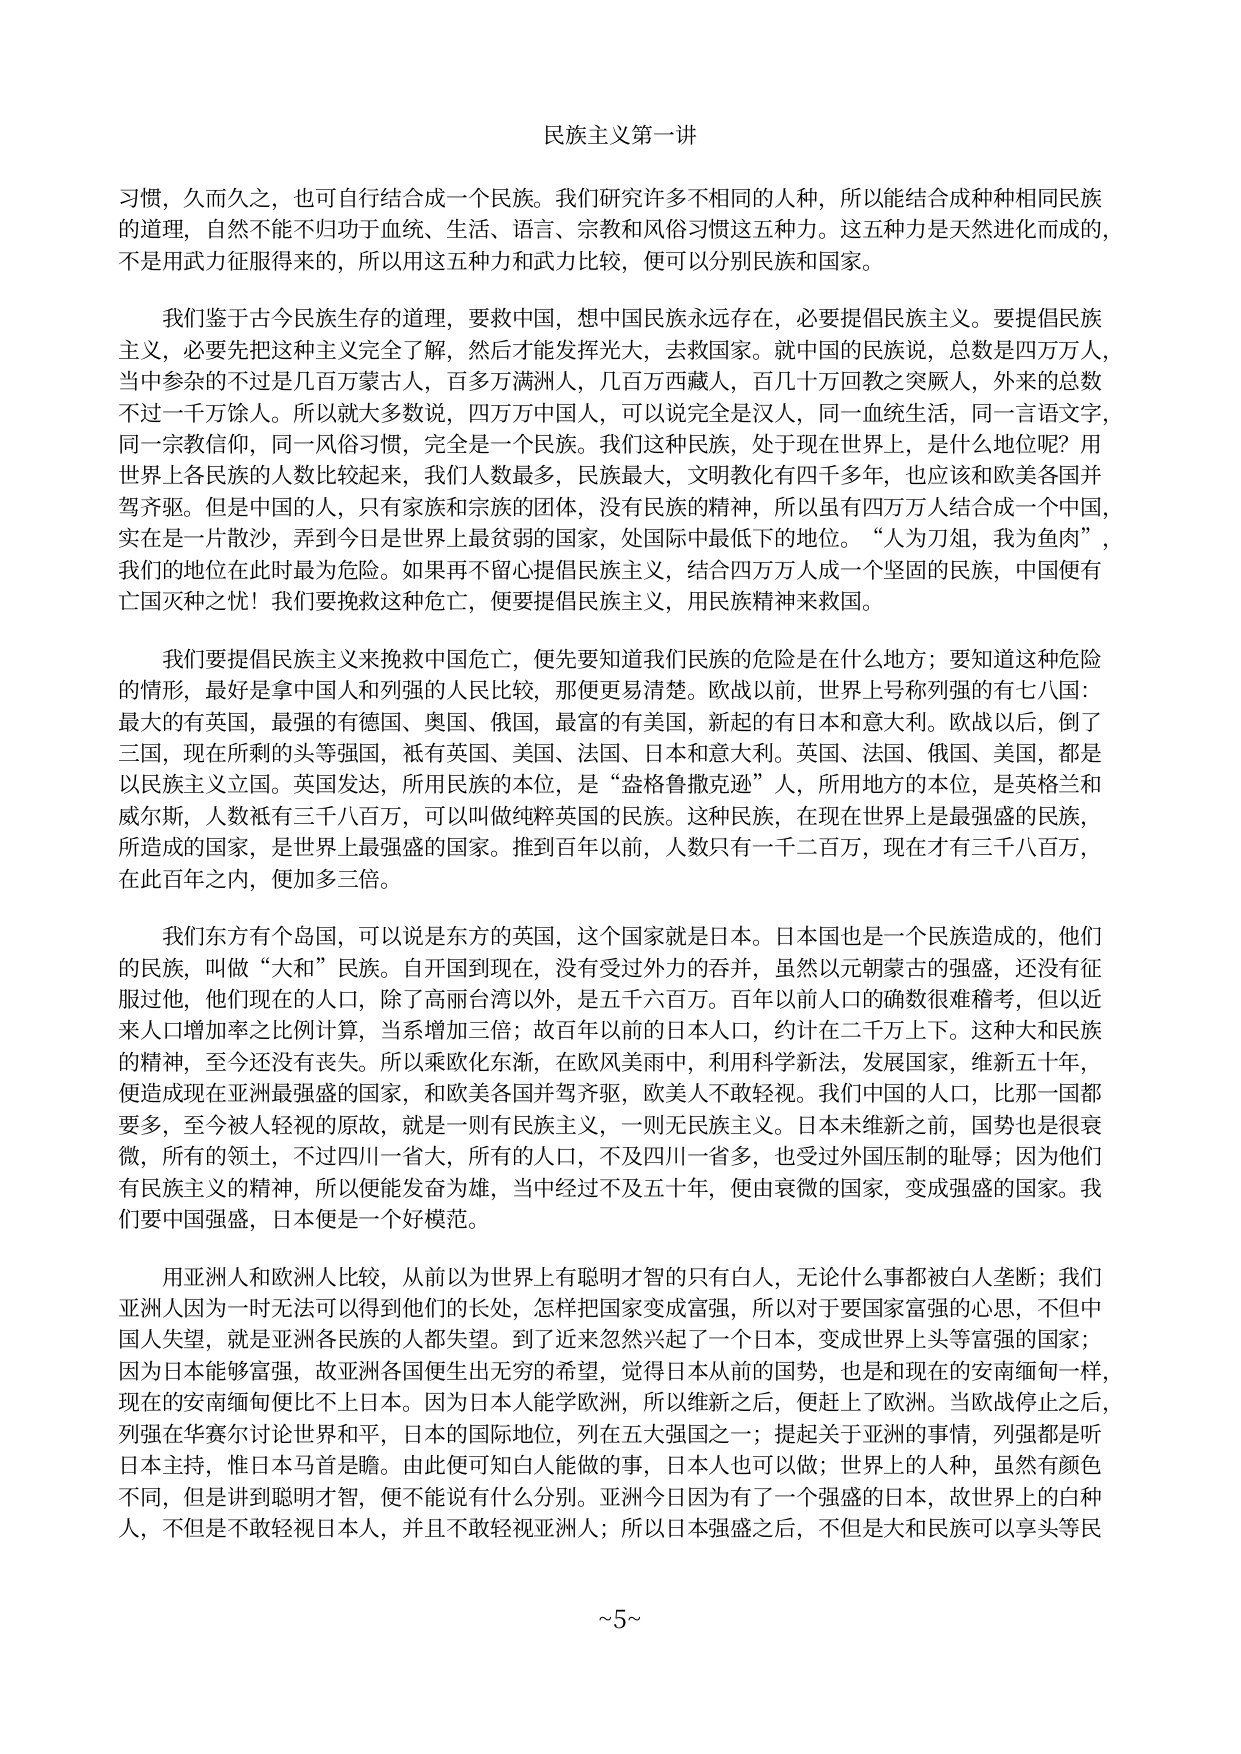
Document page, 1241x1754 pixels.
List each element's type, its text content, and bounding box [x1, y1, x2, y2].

text 用亚洲人和欧洲人比较，从前以为世界上有聪明才智的只有白人，无论什么事都被白人垄断；我们亚洲人因为一时无法可以得到他们的长处，怎样把国家变成富强，所以对于要国家富强的心思，不但中国人失望，就是亚洲各民族的人都失望。到了近来忽然兴起了一个日本，变成世界上头等富强的国家；因为日本能够富强，故亚洲各国便生出无穷的希望，觉得日本从前的国势，也是和现在的安南缅甸一样，现在的安南缅甸便比不上日本。因为日本人能学欧洲，所以维新之后，便赶上了欧洲。当欧战停止之后，列强在华赛尔讨论世界和平，日本的国际地位，列在五大强国之一；提起关于亚洲的事情，列强都是听日本主持，惟日本马首是瞻。由此便可知白人能做的事，日本人也可以做；世界上的人种，虽然有颜色不同，但是讲到聪明才智，便不能说有什么分别。亚洲今日因为有了一个强盛的日本，故世界上的白种人，不但是不敢轻视日本人，并且不敢轻视亚洲人；所以日本强盛之后，不但是大和民族可以享头等民 [118, 1260, 1122, 1543]
text 我们鉴于古今民族生存的道理，要救中国，想中国民族永远存在，必要提倡民族主义。要提倡民族主义，必要先把这种主义完全了解，然后才能发挥光大，去救国家。就中国的民族说，总数是四万万人，当中参杂的不过是几百万蒙古人，百多万满洲人，几百万西藏人，百几十万回教之突厥人，外来的总数不过一千万馀人。所以就大多数说，四万万中国人，可以说完全是汉人，同一血统生活，同一言语文字，同一宗教信仰，同一风俗习惯，完全是一个民族。我们这种民族，处于现在世界上，是什么地位呢？用世界上各民族的人数比较起来，我们人数最多，民族最大，文明教化有四千多年，也应该和欧美各国并驾齐驱。但是中国的人，只有家族和宗族的团体，没有民族的精神，所以虽有四万万人结合成一个中国，实在是一片散沙，弄到今日是世界上最贫弱的国家，处国际中最低下的地位。“人为刀俎，我为鱼肉”，我们的地位在此时最为危险。如果再不留心提倡民族主义，结合四万万人成一个坚固的民族，中国便有亡国灭种之忧！我们要挽救这种危亡，便要提倡民族主义，用民族精神来救国。 [118, 301, 1122, 616]
text 我们东方有个岛国，可以说是东方的英国，这个国家就是日本。日本国也是一个民族造成的，他们的民族，叫做“大和”民族。自开国到现在，没有受过外力的吞并，虽然以元朝蒙古的强盛，还没有征服过他，他们现在的人口，除了高丽台湾以外，是五千六百万。百年以前人口的确数很难稽考，但以近来人口增加率之比例计算，当系增加三倍；故百年以前的日本人口，约计在二千万上下。这种大和民族的精神，至今还没有丧失。所以乘欧化东渐，在欧风美雨中，利用科学新法，发展国家，维新五十年，便造成现在亚洲最强盛的国家，和欧美各国并驾齐驱，欧美人不敢轻视。我们中国的人口，比那一国都要多，至今被人轻视的原故，就是一则有民族主义，一则无民族主义。日本未维新之前，国势也是很衰微，所有的领土，不过四川一省大，所有的人口，不及四川一省多，也受过外国压制的耻辱；因为他们有民族主义的精神，所以便能发奋为雄，当中经过不及五十年，便由衰微的国家，变成强盛的国家。我们要中国强盛，日本便是一个好模范。 [118, 919, 1122, 1234]
text 我们要提倡民族主义来挽救中国危亡，便先要知道我们民族的危险是在什么地方；要知道这种危险的情形，最好是拿中国人和列强的人民比较，那便更易清楚。欧战以前，世界上号称列强的有七八国：最大的有英国，最强的有德国、奥国、俄国，最富的有美国，新起的有日本和意大利。欧战以后，倒了三国，现在所剩的头等强国，袛有英国、美国、法国、日本和意大利。英国、法国、俄国、美国，都是以民族主义立国。英国发达，所用民族的本位，是“盎格鲁撒克逊”人，所用地方的本位，是英格兰和威尔斯，人数袛有三千八百万，可以叫做纯粹英国的民族。这种民族，在现在世界上是最强盛的民族，所造成的国家，是世界上最强盛的国家。推到百年以前，人数只有一千二百万，现在才有三千八百万，在此百年之内，便加多三倍。 [118, 642, 1122, 893]
text 习惯，久而久之，也可自行结合成一个民族。我们研究许多不相同的人种，所以能结合成种种相同民族的道理，自然不能不归功于血统、生活、语言、宗教和风俗习惯这五种力。这五种力是天然进化而成的，不是用武力征服得来的，所以用这五种力和武力比较，便可以分别民族和国家。 [118, 181, 1122, 276]
